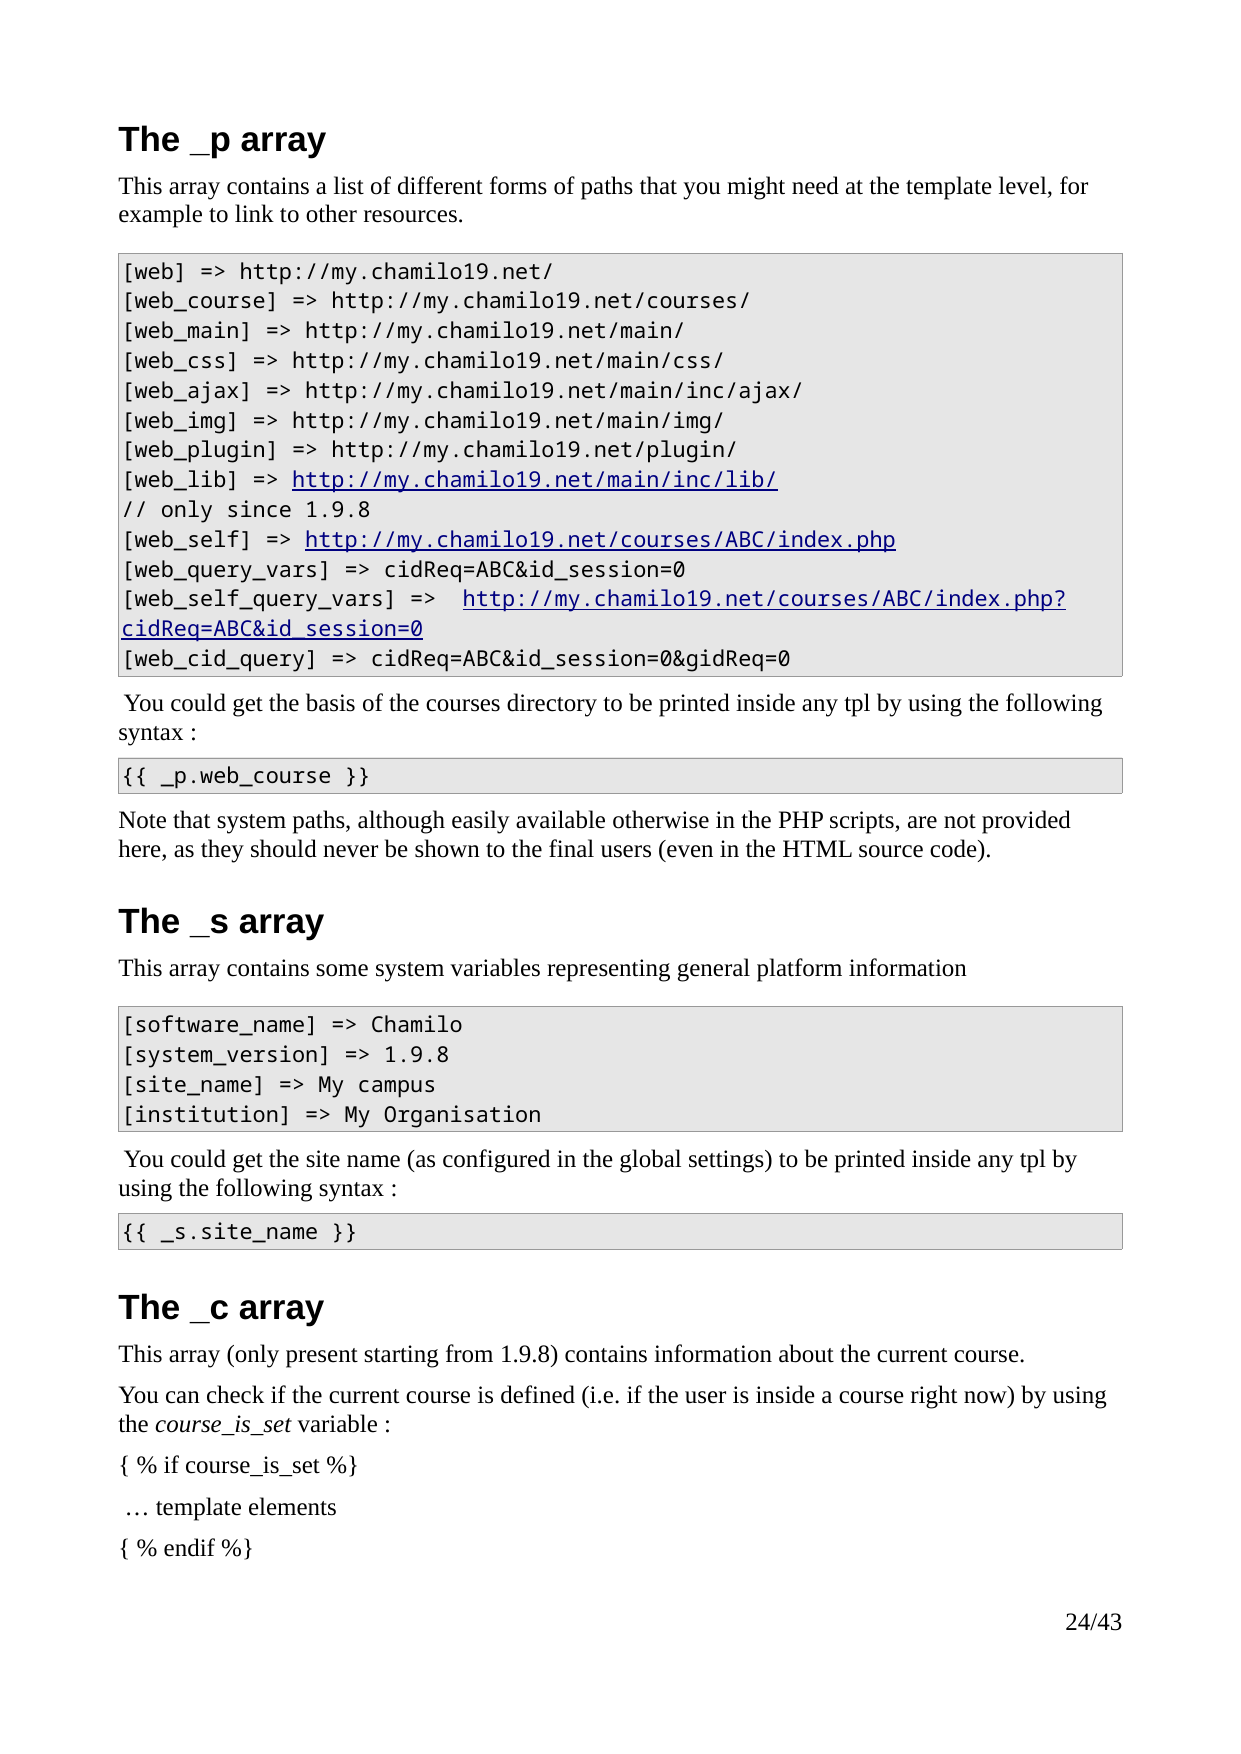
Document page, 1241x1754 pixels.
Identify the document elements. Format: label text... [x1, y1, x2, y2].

text { % if course_is_set %} [118, 1450, 1122, 1479]
text {{ _p.web_course }} [119, 759, 1122, 793]
text [software_name] => Chamilo [system_version] => 1.9.8 [site_name] => My campus [institution] => My Organisation [119, 1007, 1122, 1131]
subtitle The _s array [118, 901, 1122, 941]
text This array (only present starting from 1.9.8) contains information about the current course. [118, 1339, 1122, 1368]
text This array contains a list of different forms of paths that you might need at the template level, for example to link to other resources. [118, 171, 1122, 228]
subtitle The _c array [118, 1286, 1122, 1327]
subtitle The _p array [118, 118, 1122, 158]
text You could get the basis of the courses directory to be printed inside any tpl by using the following syntax : [118, 688, 1122, 746]
text You can check if the current course is defined (i.e. if the user is inside a course right now) by using the course_is_set variable : [118, 1380, 1122, 1438]
text [web] => http://my.chamilo19.net/ [web_course] => http://my.chamilo19.net/courses/ [web_main] => http://my.chamilo19.net/main/ [web_css] => http://my.chamilo19.net/main/css/ [web_ajax] => http://my.chamilo19.net/main/inc/ajax/ [web_img] => http://my.chamilo19.net/main/img/ [web_plugin] => http://my.chamilo19.net/plugin/ [web_lib] => http://my.chamilo19.net/main/inc/lib/ // only since 1.9.8 [web_self] => http://my.chamilo19.net/courses/ABC/index.php [web_query_vars] => cidReq=ABC&id_session=0 [web_self_query_vars] => http://my.chamilo19.net/courses/ABC/index.php?cidReq=ABC&id_session=0 [web_cid_query] => cidReq=ABC&id_session=0&gidReq=0 [119, 254, 1122, 676]
text {{ _s.site_name }} [119, 1214, 1122, 1249]
text You could get the site name (as configured in the global settings) to be printed inside any tpl by using the following syntax : [118, 1144, 1122, 1201]
text This array contains some system variables representing general platform information [118, 953, 1122, 982]
text { % endif %} [118, 1533, 1122, 1562]
text Note that system paths, although easily available otherwise in the PHP scripts, are not provided here, as they should never be shown to the final users (even in the HTML source code). [118, 806, 1122, 863]
text … template elements [118, 1492, 1122, 1520]
